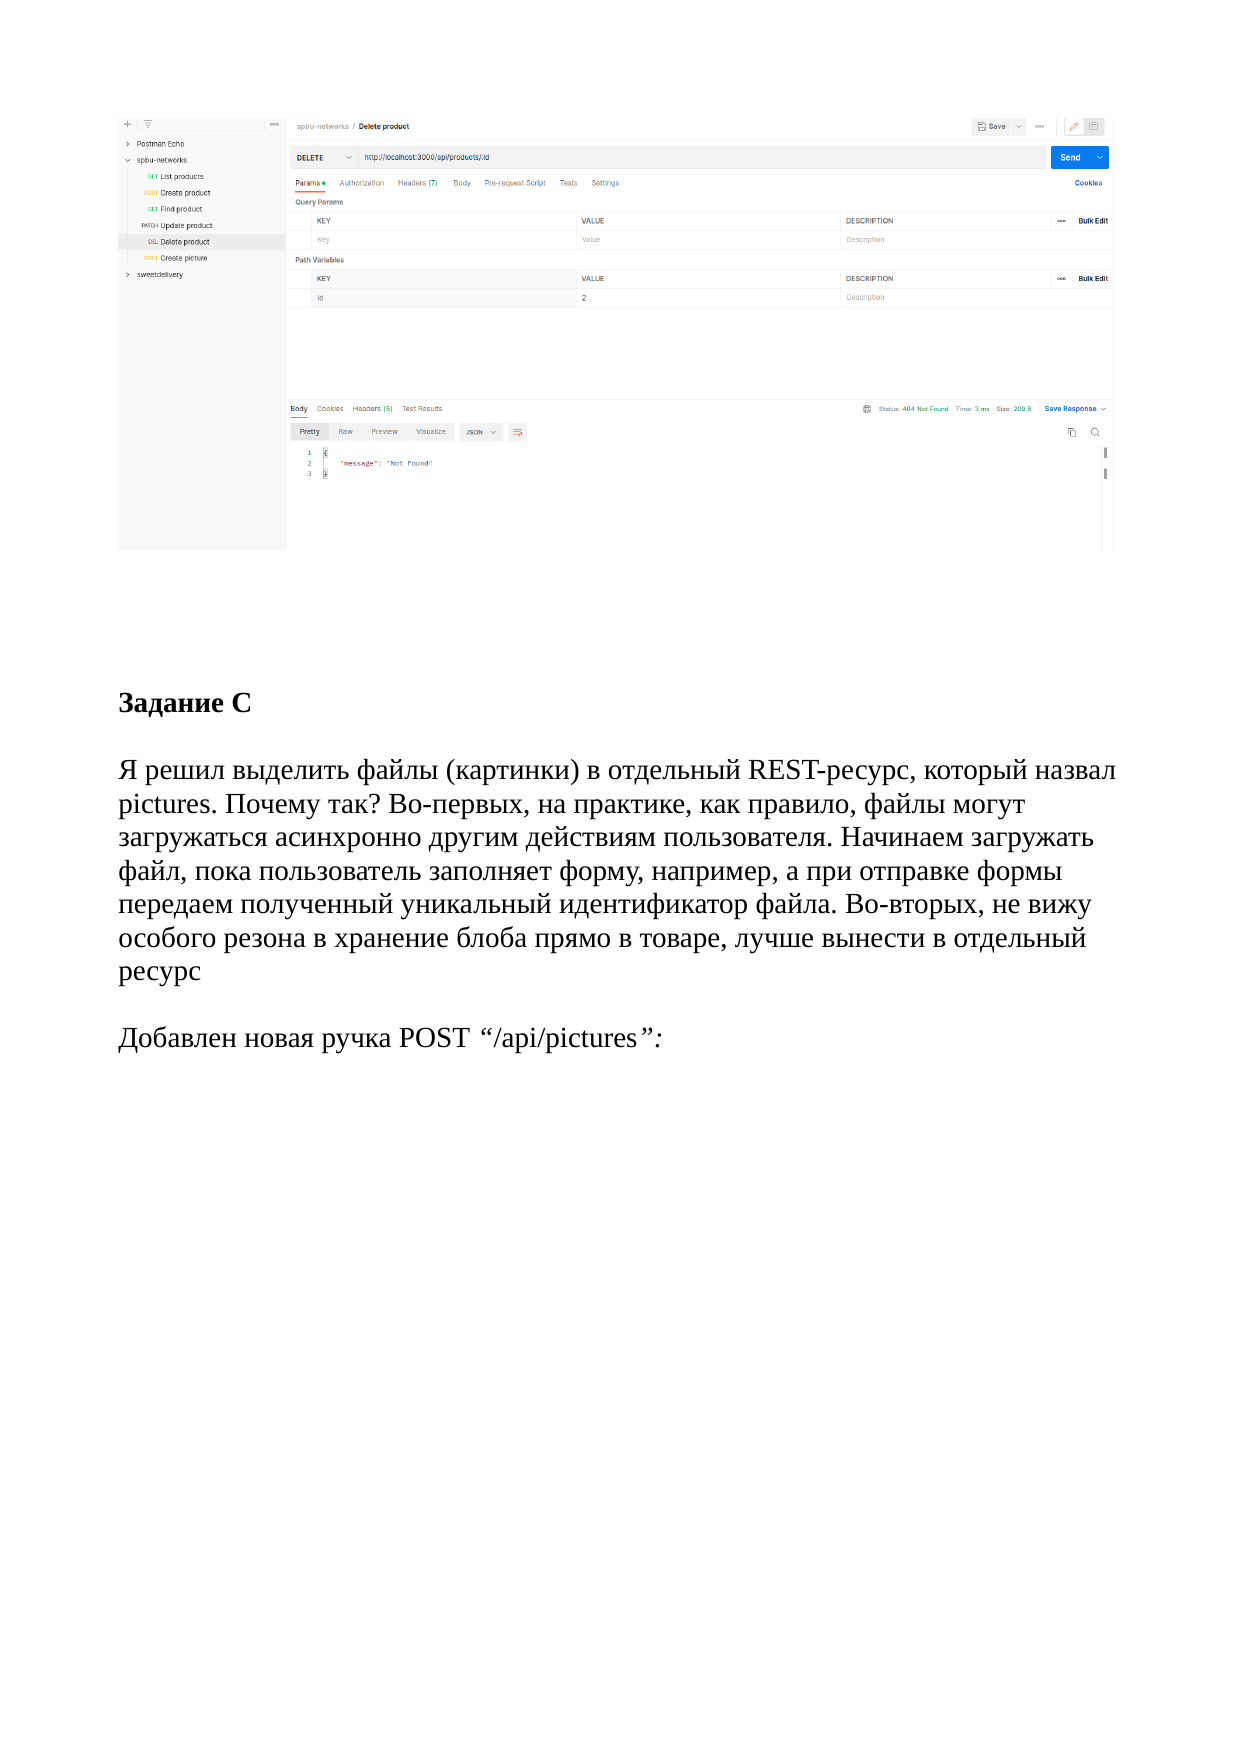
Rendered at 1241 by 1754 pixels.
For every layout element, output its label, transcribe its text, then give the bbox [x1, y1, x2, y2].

text Я решил выделить файлы (картинки) в отдельный REST-ресурс, который назвал pictures. Почему так? Во-первых, на практике, как правило, файлы могут загружаться асинхронно другим действиям пользователя. Начинаем загружать файл, пока пользователь заполняет форму, например, а при отправке формы передаем полученный уникальный идентификатор файла. Во-вторых, не вижу особого резона в хранение блоба прямо в товаре, лучше вынести в отдельный ресурс [118, 752, 1122, 987]
text Задание C [118, 685, 1122, 719]
picture [118, 118, 1123, 551]
text Добавлен новая ручка POST “/api/pictures”: [118, 1021, 1122, 1054]
